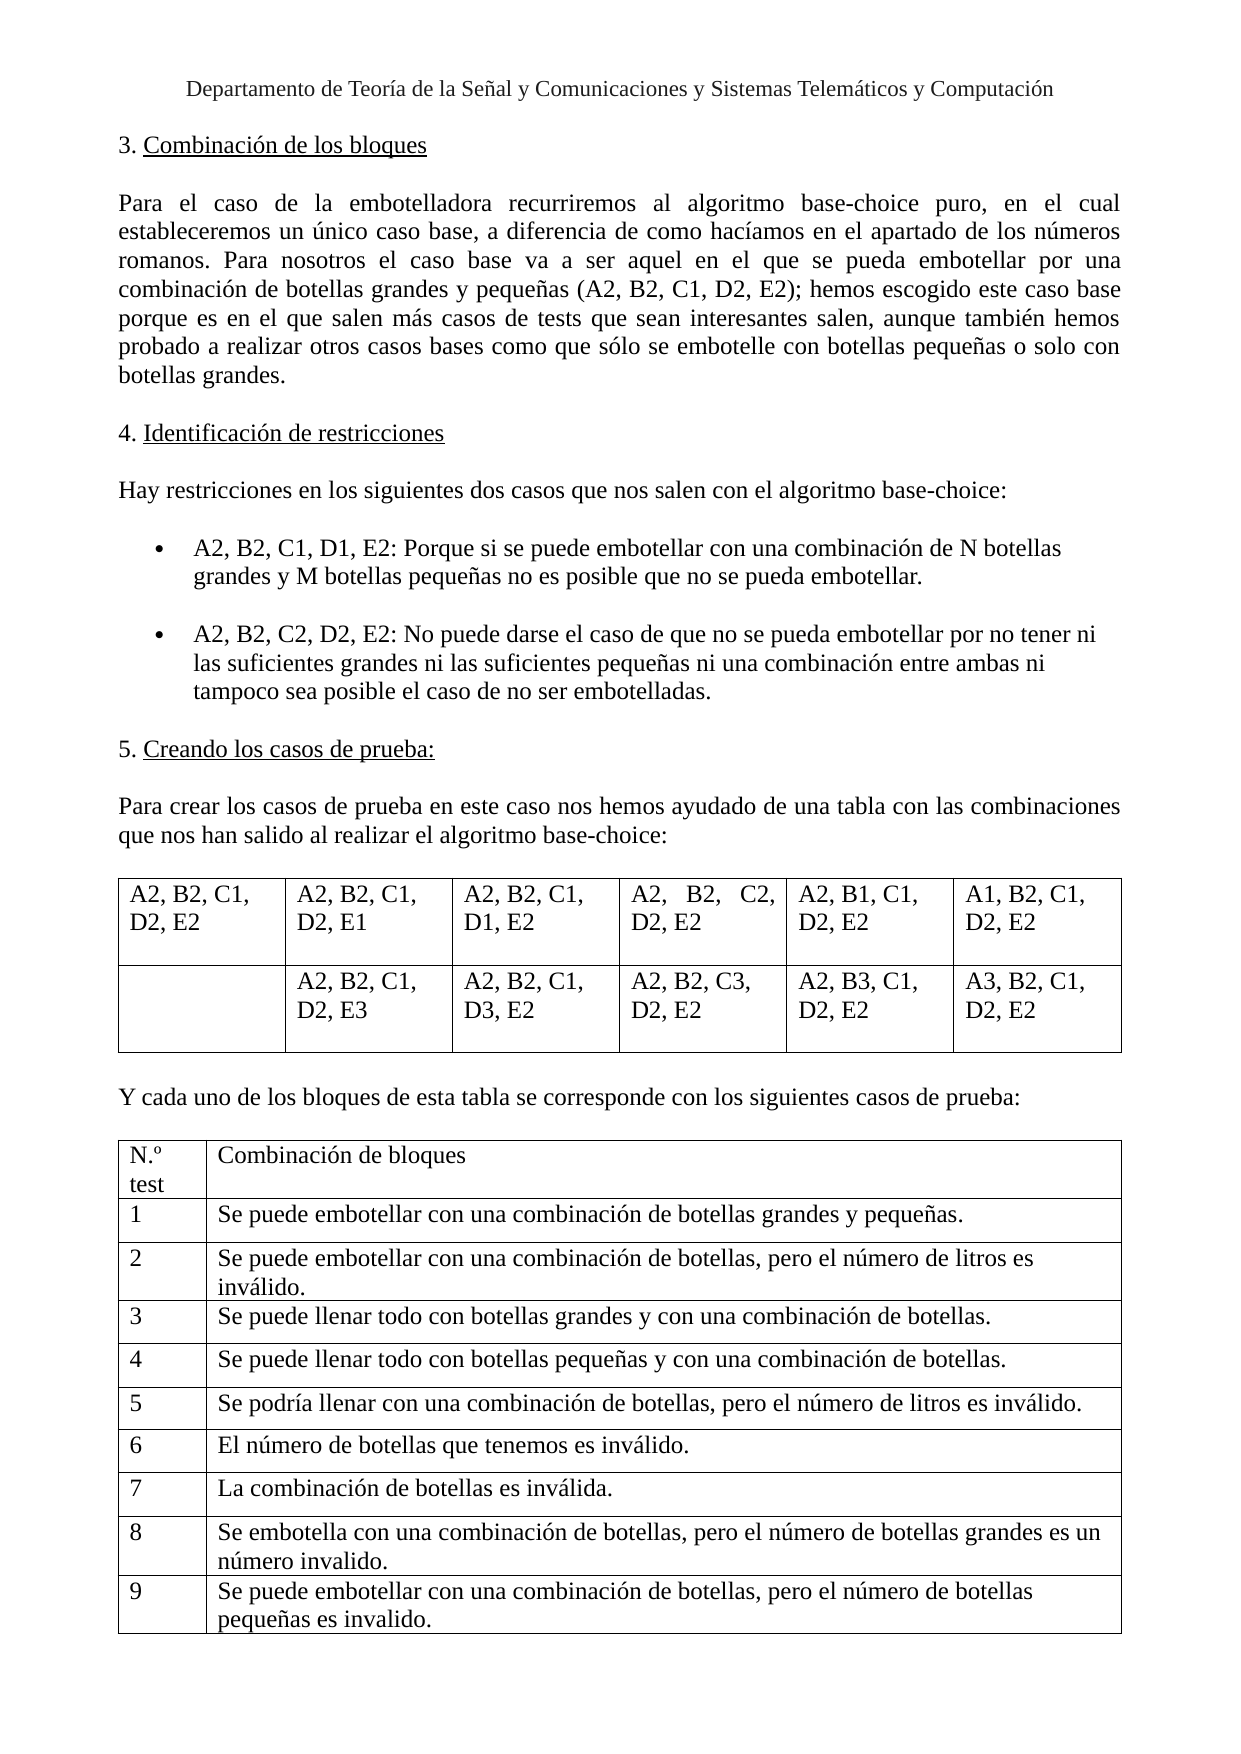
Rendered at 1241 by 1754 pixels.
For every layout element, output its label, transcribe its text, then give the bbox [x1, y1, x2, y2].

table_cell A2, B2, C1, D3, E2 [453, 966, 619, 1052]
table_cell 9 [119, 1576, 206, 1633]
table_cell 8 [119, 1517, 206, 1575]
table_cell [119, 966, 285, 1052]
table_cell Se podría llenar con una combinación de botellas, pero el número de litros es inválido. [207, 1388, 1121, 1429]
table_cell El número de botellas que tenemos es inválido. [207, 1430, 1121, 1472]
table_header Combinación de bloques [207, 1141, 1121, 1198]
table_cell Se puede embotellar con una combinación de botellas, pero el número de botellas pequeñas es invalido. [207, 1576, 1121, 1633]
table_cell 4 [119, 1344, 206, 1387]
table_cell A2, B3, C1, D2, E2 [787, 966, 953, 1052]
table_cell Se puede llenar todo con botellas pequeñas y con una combinación de botellas. [207, 1344, 1121, 1387]
table_cell Se puede embotellar con una combinación de botellas grandes y pequeñas. [207, 1199, 1121, 1242]
table_header A2, B1, C1, D2, E2 [787, 879, 953, 965]
table_cell 1 [119, 1199, 206, 1242]
text Para crear los casos de prueba en este caso nos hemos ayudado de una tabla con las combinaciones que nos han salido al realizar el algoritmo base-choice: [118, 791, 1122, 849]
text 4. Identificación de restricciones [118, 418, 1122, 446]
text Para el caso de la embotelladora recurriremos al algoritmo base-choice puro, en el cual estableceremos un único caso base, a diferencia de como hacíamos en el apartado de los números romanos. Para nosotros el caso base va a ser aquel en el que se pueda embotellar por una combinación de botellas grandes y pequeñas (A2, B2, C1, D2, E2); hemos escogido este caso base porque es en el que salen más casos de tests que sean interesantes salen, aunque también hemos probado a realizar otros casos bases como que sólo se embotelle con botellas pequeñas o solo con botellas grandes. [118, 188, 1122, 389]
list A2, B2, C1, D1, E2: Porque si se puede embotellar con una combinación de N botellas grandes y M botellas pequeñas no es posible que no se pueda embotellar. [156, 533, 1122, 590]
table_cell Se puede llenar todo con botellas grandes y con una combinación de botellas. [207, 1301, 1121, 1343]
text 5. Creando los casos de prueba: [118, 734, 1122, 763]
table_cell Se puede embotellar con una combinación de botellas, pero el número de litros es inválido. [207, 1243, 1121, 1300]
text Hay restricciones en los siguientes dos casos que nos salen con el algoritmo base-choice: [118, 475, 1122, 504]
table_cell 7 [119, 1473, 206, 1516]
table_cell La combinación de botellas es inválida. [207, 1473, 1121, 1516]
table_header A2, B2, C1, D1, E2 [453, 879, 619, 965]
table_header A2, B2, C2, D2, E2 [620, 879, 786, 965]
table_cell A2, B2, C3, D2, E2 [620, 966, 786, 1052]
table_cell 6 [119, 1430, 206, 1472]
table_header A1, B2, C1, D2, E2 [954, 879, 1121, 965]
text Y cada uno de los bloques de esta tabla se corresponde con los siguientes casos de prueba: [118, 1082, 1122, 1111]
table_cell A3, B2, C1, D2, E2 [954, 966, 1121, 1052]
table_cell 5 [119, 1388, 206, 1429]
list A2, B2, C2, D2, E2: No puede darse el caso de que no se pueda embotellar por no tener ni las suficientes grandes ni las suficientes pequeñas ni una combinación entre ambas ni tampoco sea posible el caso de no ser embotelladas. [156, 619, 1122, 705]
table_cell 3 [119, 1301, 206, 1343]
table_cell Se embotella con una combinación de botellas, pero el número de botellas grandes es un número invalido. [207, 1517, 1121, 1575]
table_cell 2 [119, 1243, 206, 1300]
table_header A2, B2, C1, D2, E2 [119, 879, 285, 965]
table_header A2, B2, C1, D2, E1 [286, 879, 452, 965]
table_header N.º test [119, 1141, 206, 1198]
text 3. Combinación de los bloques [118, 130, 1122, 159]
table_cell A2, B2, C1, D2, E3 [286, 966, 452, 1052]
